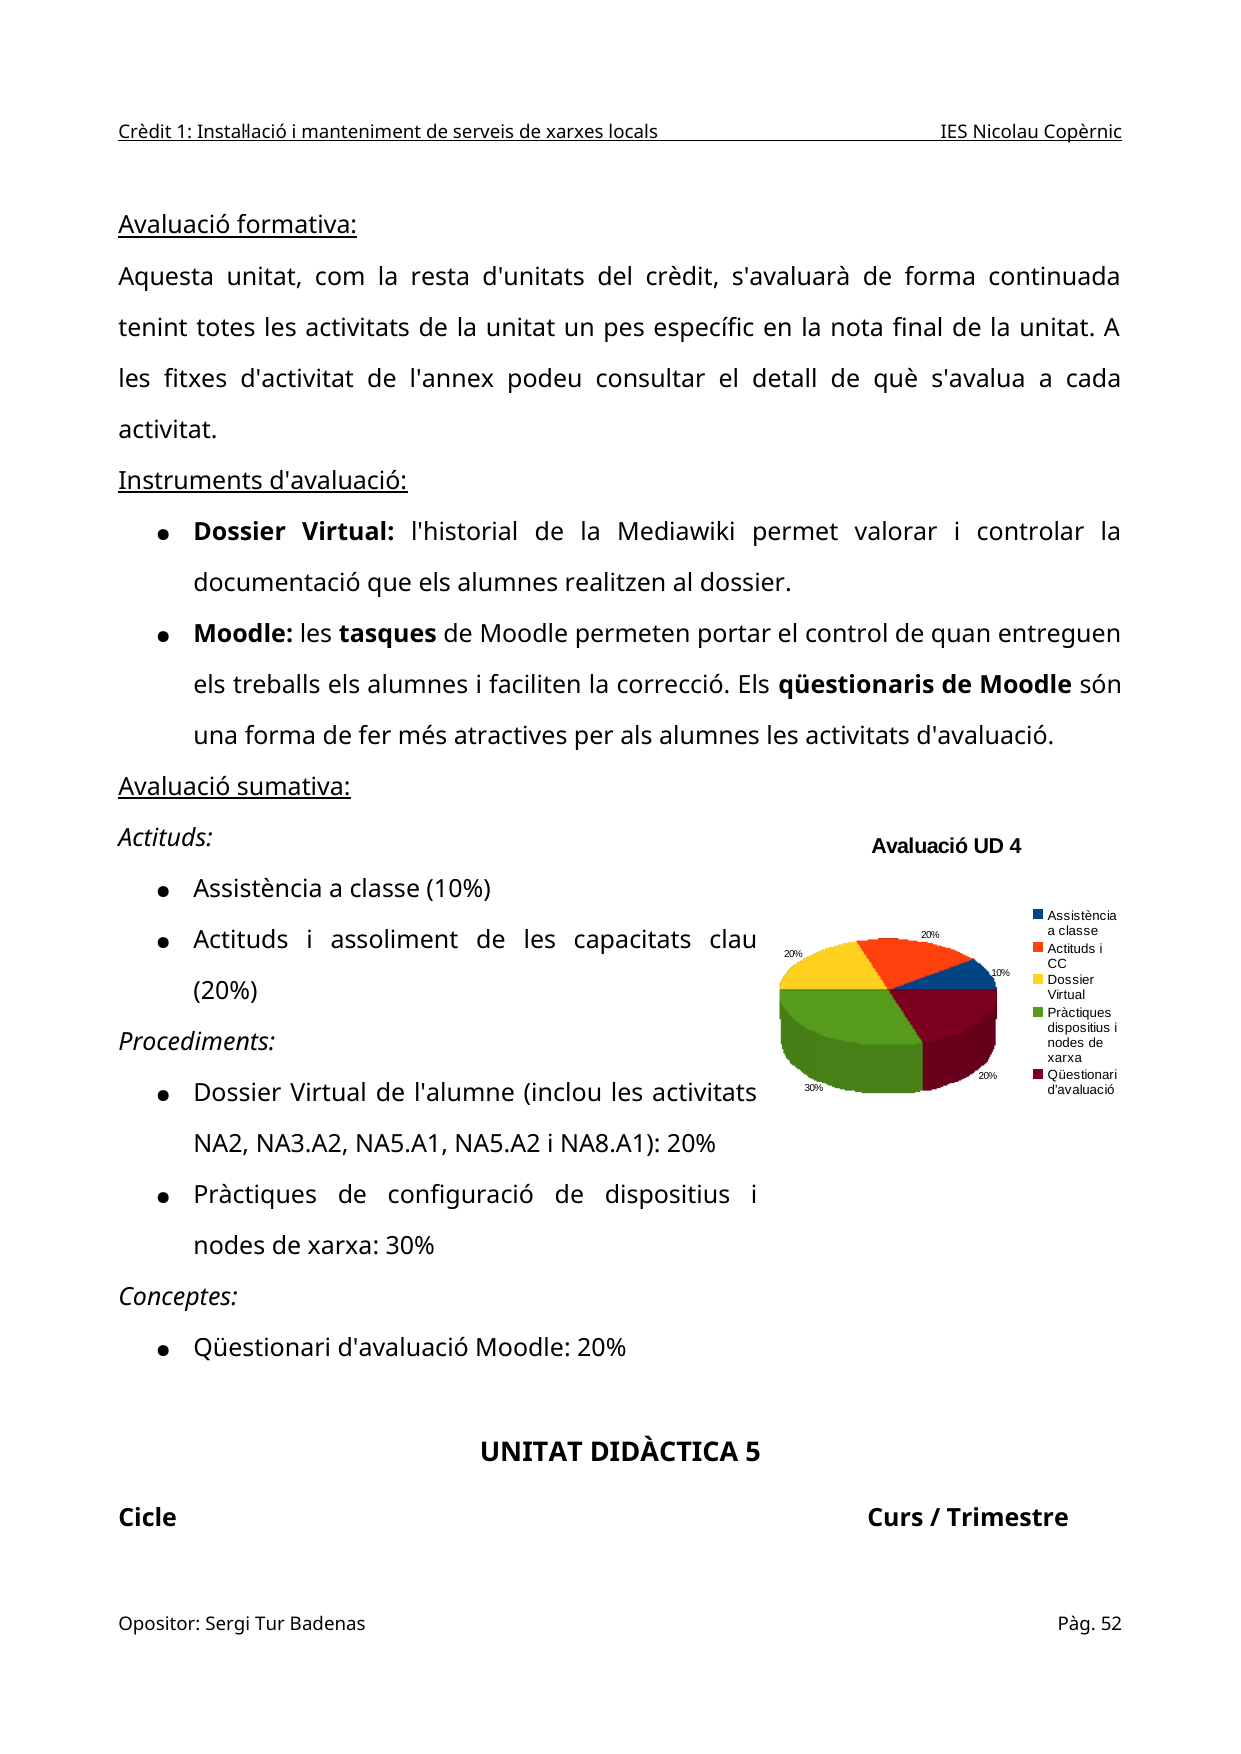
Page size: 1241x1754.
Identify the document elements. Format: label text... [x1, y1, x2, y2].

list Moodle: les tasques de Moodle permeten portar el control de quan entreguen els treballs els alumnes i faciliten la correcció. Els qüestionaris de Moodle són una forma de fer més atractives per als alumnes les activitats d'avaluació. [156, 616, 1122, 752]
list Dossier Virtual: l'historial de la Mediawiki permet valorar i controlar la documentació que els alumnes realitzen al dossier. [156, 513, 1122, 598]
list Pràctiques de configuració de dispositius i nodes de xarxa: 30% [156, 1177, 1122, 1262]
list Actituds i assoliment de les capacitats clau (20%) [156, 922, 759, 1007]
text Aquesta unitat, com la resta d'unitats del crèdit, s'avaluarà de forma continuada tenint totes les activitats de la unitat un pes específic en la nota final de la unitat. A les fitxes d'activitat de l'annex podeu consultar el detall de què s'avalua a cada activitat. [118, 258, 1122, 445]
list Qüestionari d'avaluació Moodle: 20% [156, 1330, 1122, 1364]
text Avaluació formativa: [118, 207, 1122, 241]
text Actituds: [118, 820, 1122, 854]
list Assistència a classe (10%) [156, 871, 759, 905]
text Procediments: [118, 1024, 759, 1058]
subtitle UNITAT DIDÀCTICA 5 [118, 1432, 1122, 1469]
text Conceptes: [118, 1279, 1122, 1313]
list Dossier Virtual de l'alumne (inclou les activitats NA2, NA3.A2, NA5.A1, NA5.A2 i NA8.A1): 20% [156, 1075, 759, 1160]
text Cicle Curs / Trimestre [118, 1500, 1122, 1534]
text Avaluació sumativa: [118, 769, 1122, 803]
text Instruments d'avaluació: [118, 462, 1122, 496]
